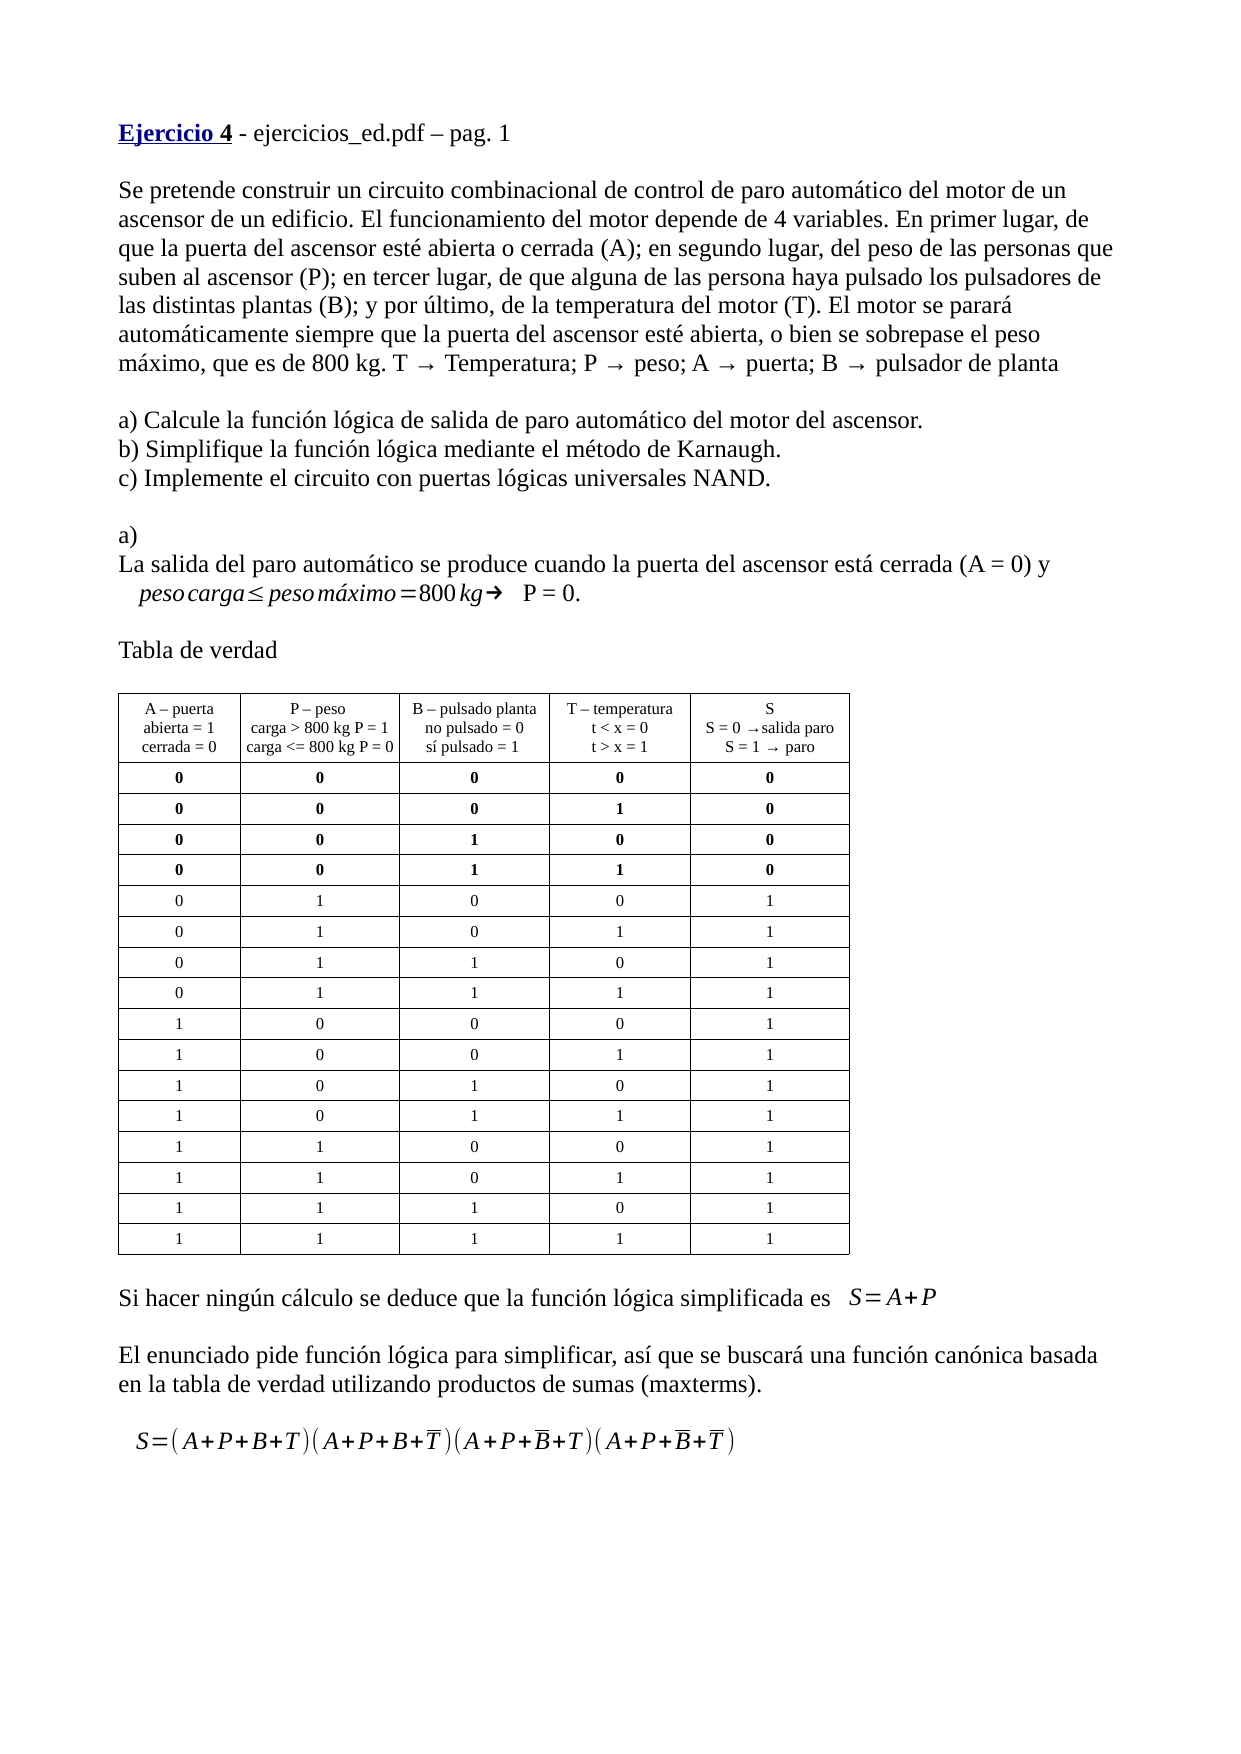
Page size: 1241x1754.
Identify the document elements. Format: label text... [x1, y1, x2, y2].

table_cell 1 [119, 1163, 240, 1192]
table_cell 0 [241, 794, 399, 824]
table_cell 1 [241, 948, 399, 977]
table_header A – puerta abierta = 1 cerrada = 0 [119, 694, 240, 762]
table_cell 1 [691, 1071, 849, 1100]
table_cell 1 [550, 1224, 690, 1254]
table_header S S = 0 →salida paro S = 1 → paro [691, 694, 849, 762]
table_cell 1 [691, 1194, 849, 1223]
table_cell 0 [241, 1009, 399, 1039]
table_cell 1 [241, 886, 399, 916]
table_cell 0 [550, 1194, 690, 1223]
table_cell 1 [691, 1132, 849, 1162]
table_cell 1 [691, 886, 849, 916]
table_cell 1 [691, 978, 849, 1008]
table_cell 0 [241, 763, 399, 793]
table_cell 0 [119, 978, 240, 1008]
table_cell 1 [691, 1009, 849, 1039]
table_cell 1 [550, 855, 690, 885]
table_cell 0 [241, 825, 399, 854]
table_cell 0 [119, 794, 240, 824]
table_cell 1 [400, 978, 549, 1008]
table_cell 0 [550, 886, 690, 916]
table_cell 0 [691, 794, 849, 824]
text a) Calcule la función lógica de salida de paro automático del motor del ascensor. [118, 406, 1122, 434]
table_cell 0 [119, 886, 240, 916]
table_cell 0 [400, 886, 549, 916]
table_cell 0 [550, 1071, 690, 1100]
table_header T – temperatura t < x = 0 t > x = 1 [550, 694, 690, 762]
table_cell 0 [241, 1071, 399, 1100]
table_cell 1 [550, 1040, 690, 1069]
table_cell 0 [119, 855, 240, 885]
text Si hacer ningún cálculo se deduce que la función lógica simplificada es [118, 1283, 1122, 1311]
table_cell 0 [691, 855, 849, 885]
table_cell 0 [400, 1040, 549, 1069]
text Se pretende construir un circuito combinacional de control de paro automático del motor de un ascensor de un edificio. El funcionamiento del motor depende de 4 variables. En primer lugar, de que la puerta del ascensor esté abierta o cerrada (A); en segundo lugar, del peso de las personas que suben al ascensor (P); en tercer lugar, de que alguna de las persona haya pulsado los pulsadores de las distintas plantas (B); y por último, de la temperatura del motor (T). El motor se parará automáticamente siempre que la puerta del ascensor esté abierta, o bien se sobrepase el peso máximo, que es de 800 kg. T → Temperatura; P → peso; A → puerta; B → pulsador de planta [118, 176, 1122, 377]
table_cell 1 [241, 1163, 399, 1192]
table_cell 0 [400, 1132, 549, 1162]
table_cell 1 [691, 917, 849, 947]
table_cell 1 [241, 1132, 399, 1162]
table_header P – peso carga > 800 kg P = 1 carga <= 800 kg P = 0 [241, 694, 399, 762]
table_cell 1 [550, 1163, 690, 1192]
table_cell 0 [400, 1163, 549, 1192]
table_cell 0 [691, 763, 849, 793]
table_cell 0 [241, 855, 399, 885]
table_cell 0 [241, 1101, 399, 1131]
table_cell 0 [400, 763, 549, 793]
table_cell 1 [119, 1040, 240, 1069]
table_cell 1 [691, 948, 849, 977]
table_cell 1 [241, 1224, 399, 1254]
table_cell 0 [119, 825, 240, 854]
table_cell 1 [119, 1071, 240, 1100]
table_cell 1 [400, 1194, 549, 1223]
table_cell 1 [400, 825, 549, 854]
table_cell 1 [691, 1040, 849, 1069]
table_cell 0 [691, 825, 849, 854]
text El enunciado pide función lógica para simplificar, así que se buscará una función canónica basada en la tabla de verdad utilizando productos de sumas (maxterms). [118, 1340, 1122, 1398]
table_cell 1 [550, 917, 690, 947]
text a) [118, 521, 1122, 549]
text Tabla de verdad [118, 636, 1122, 664]
table_cell 0 [550, 1132, 690, 1162]
table_cell 0 [550, 763, 690, 793]
table_cell 1 [400, 1224, 549, 1254]
table_cell 1 [550, 978, 690, 1008]
table_cell 0 [550, 1009, 690, 1039]
table_cell 1 [691, 1224, 849, 1254]
table_cell 0 [119, 948, 240, 977]
text b) Simplifique la función lógica mediante el método de Karnaugh. [118, 434, 1122, 463]
table_cell 1 [119, 1224, 240, 1254]
table_cell 1 [691, 1101, 849, 1131]
text c) Implemente el circuito con puertas lógicas universales NAND. [118, 463, 1122, 492]
table_cell 0 [400, 917, 549, 947]
text Ejercicio 4 - ejercicios_ed.pdf – pag. 1 [118, 118, 1122, 147]
table_cell 1 [119, 1101, 240, 1131]
table_cell 1 [241, 917, 399, 947]
table_cell 0 [119, 763, 240, 793]
table_header B – pulsado planta no pulsado = 0 sí pulsado = 1 [400, 694, 549, 762]
table_cell 1 [119, 1009, 240, 1039]
table_cell 1 [400, 948, 549, 977]
table_cell 1 [550, 1101, 690, 1131]
text La salida del paro automático se produce cuando la puerta del ascensor está cerrada (A = 0) y P = 0. [118, 549, 1122, 607]
table_cell 1 [400, 855, 549, 885]
table_cell 0 [400, 794, 549, 824]
table_cell 1 [119, 1132, 240, 1162]
table_cell 1 [241, 1194, 399, 1223]
table_cell 1 [400, 1071, 549, 1100]
table_cell 1 [550, 794, 690, 824]
table_cell 0 [550, 948, 690, 977]
table_cell 1 [119, 1194, 240, 1223]
table_cell 1 [691, 1163, 849, 1192]
table_cell 0 [400, 1009, 549, 1039]
table_cell 0 [241, 1040, 399, 1069]
table_cell 0 [119, 917, 240, 947]
table_cell 1 [400, 1101, 549, 1131]
table_cell 0 [550, 825, 690, 854]
table_cell 1 [241, 978, 399, 1008]
